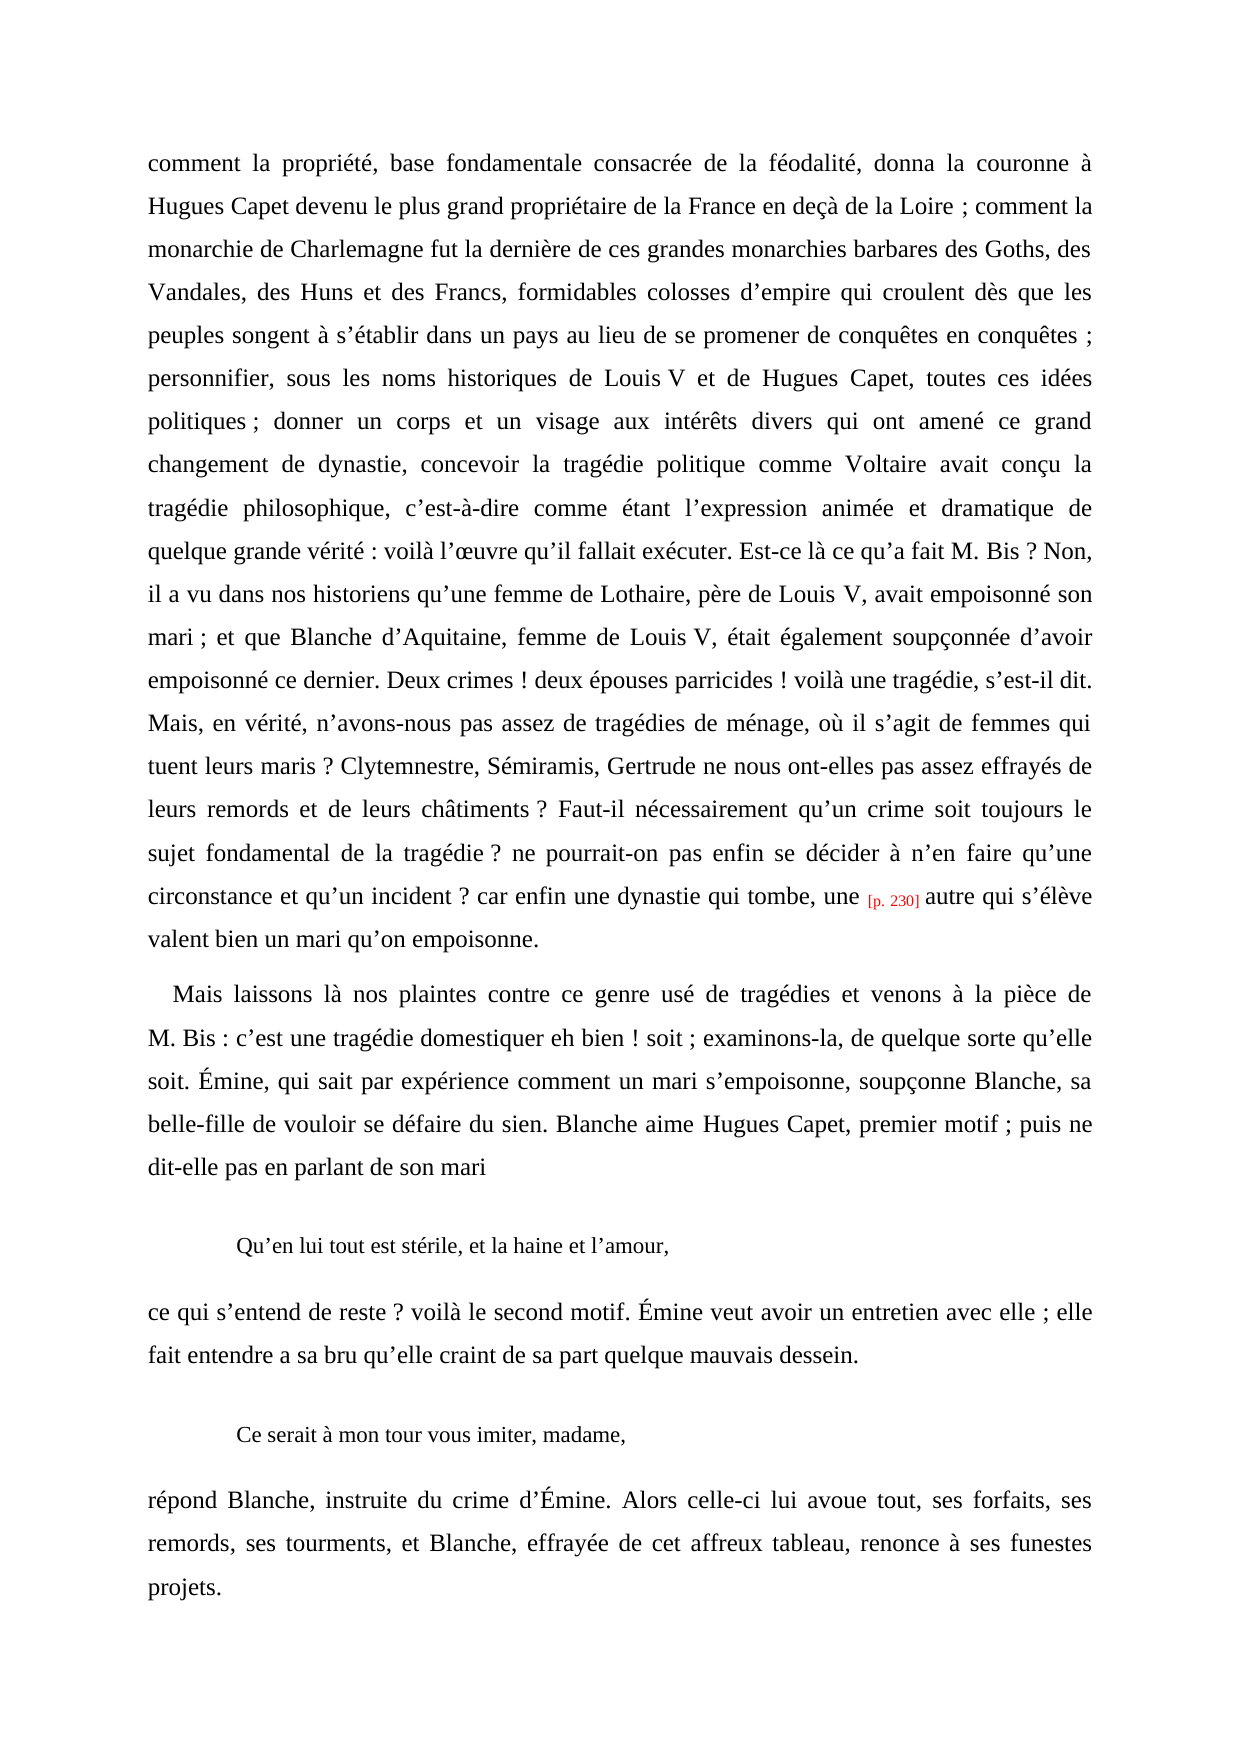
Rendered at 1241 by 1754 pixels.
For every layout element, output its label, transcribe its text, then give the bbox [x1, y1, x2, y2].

text Qu’en lui tout est stérile, et la haine et l’amour, [236, 1233, 1093, 1259]
text ce qui s’entend de reste ? voilà le second motif. Émine veut avoir un entretien avec elle ; elle fait entendre a sa bru qu’elle craint de sa part quelque mauvais dessein. [148, 1297, 1093, 1369]
text répond Blanche, instruite du crime d’Émine. Alors celle-ci lui avoue tout, ses forfaits, ses remords, ses tourments, et Blanche, effrayée de cet affreux tableau, renonce à ses funestes projets. [148, 1485, 1093, 1600]
text Ce serait à mon tour vous imiter, madame, [236, 1421, 1093, 1447]
text Mais laissons là nos plaintes contre ce genre usé de tragédies et venons à la pièce de M. Bis : c’est une tragédie domestiquer eh bien ! soit ; examinons-la, de quelque sorte qu’elle soit. Émine, qui sait par expérience comment un mari s’empoisonne, soupçonne Blanche, sa belle-fille de vouloir se défaire du sien. Blanche aime Hugues Capet, premier motif ; puis ne dit-elle pas en parlant de son mari [148, 979, 1093, 1181]
text comment la propriété, base fondamentale consacrée de la féodalité, donna la couronne à Hugues Capet devenu le plus grand propriétaire de la France en deçà de la Loire ; comment la monarchie de Charlemagne fut la dernière de ces grandes monarchies barbares des Goths, des Vandales, des Huns et des Francs, formidables colosses d’empire qui croulent dès que les peuples songent à s’établir dans un pays au lieu de se promener de conquêtes en conquêtes ; personnifier, sous les noms historiques de Louis V et de Hugues Capet, toutes ces idées politiques ; donner un corps et un visage aux intérêts divers qui ont amené ce grand changement de dynastie, concevoir la tragédie politique comme Voltaire avait conçu la tragédie philosophique, c’est-à-dire comme étant l’expression animée et dramatique de quelque grande vérité : voilà l’œuvre qu’il fallait exécuter. Est-ce là ce qu’a fait M. Bis ? Non, il a vu dans nos historiens qu’une femme de Lothaire, père de Louis V, avait empoisonné son mari ; et que Blanche d’Aquitaine, femme de Louis V, était également soupçonnée d’avoir empoisonné ce dernier. Deux crimes ! deux épouses parricides ! voilà une tragédie, s’est-il dit. Mais, en vérité, n’avons-nous pas assez de tragédies de ménage, où il s’agit de femmes qui tuent leurs maris ? Clytemnestre, Sémiramis, Gertrude ne nous ont-elles pas assez effrayés de leurs remords et de leurs châtiments ? Faut-il nécessairement qu’un crime soit toujours le sujet fondamental de la tragédie ? ne pourrait-on pas enfin se décider à n’en faire qu’une circonstance et qu’un incident ? car enfin une dynastie qui tombe, une [p. 230] autre qui s’élève valent bien un mari qu’on empoisonne. [148, 148, 1093, 953]
